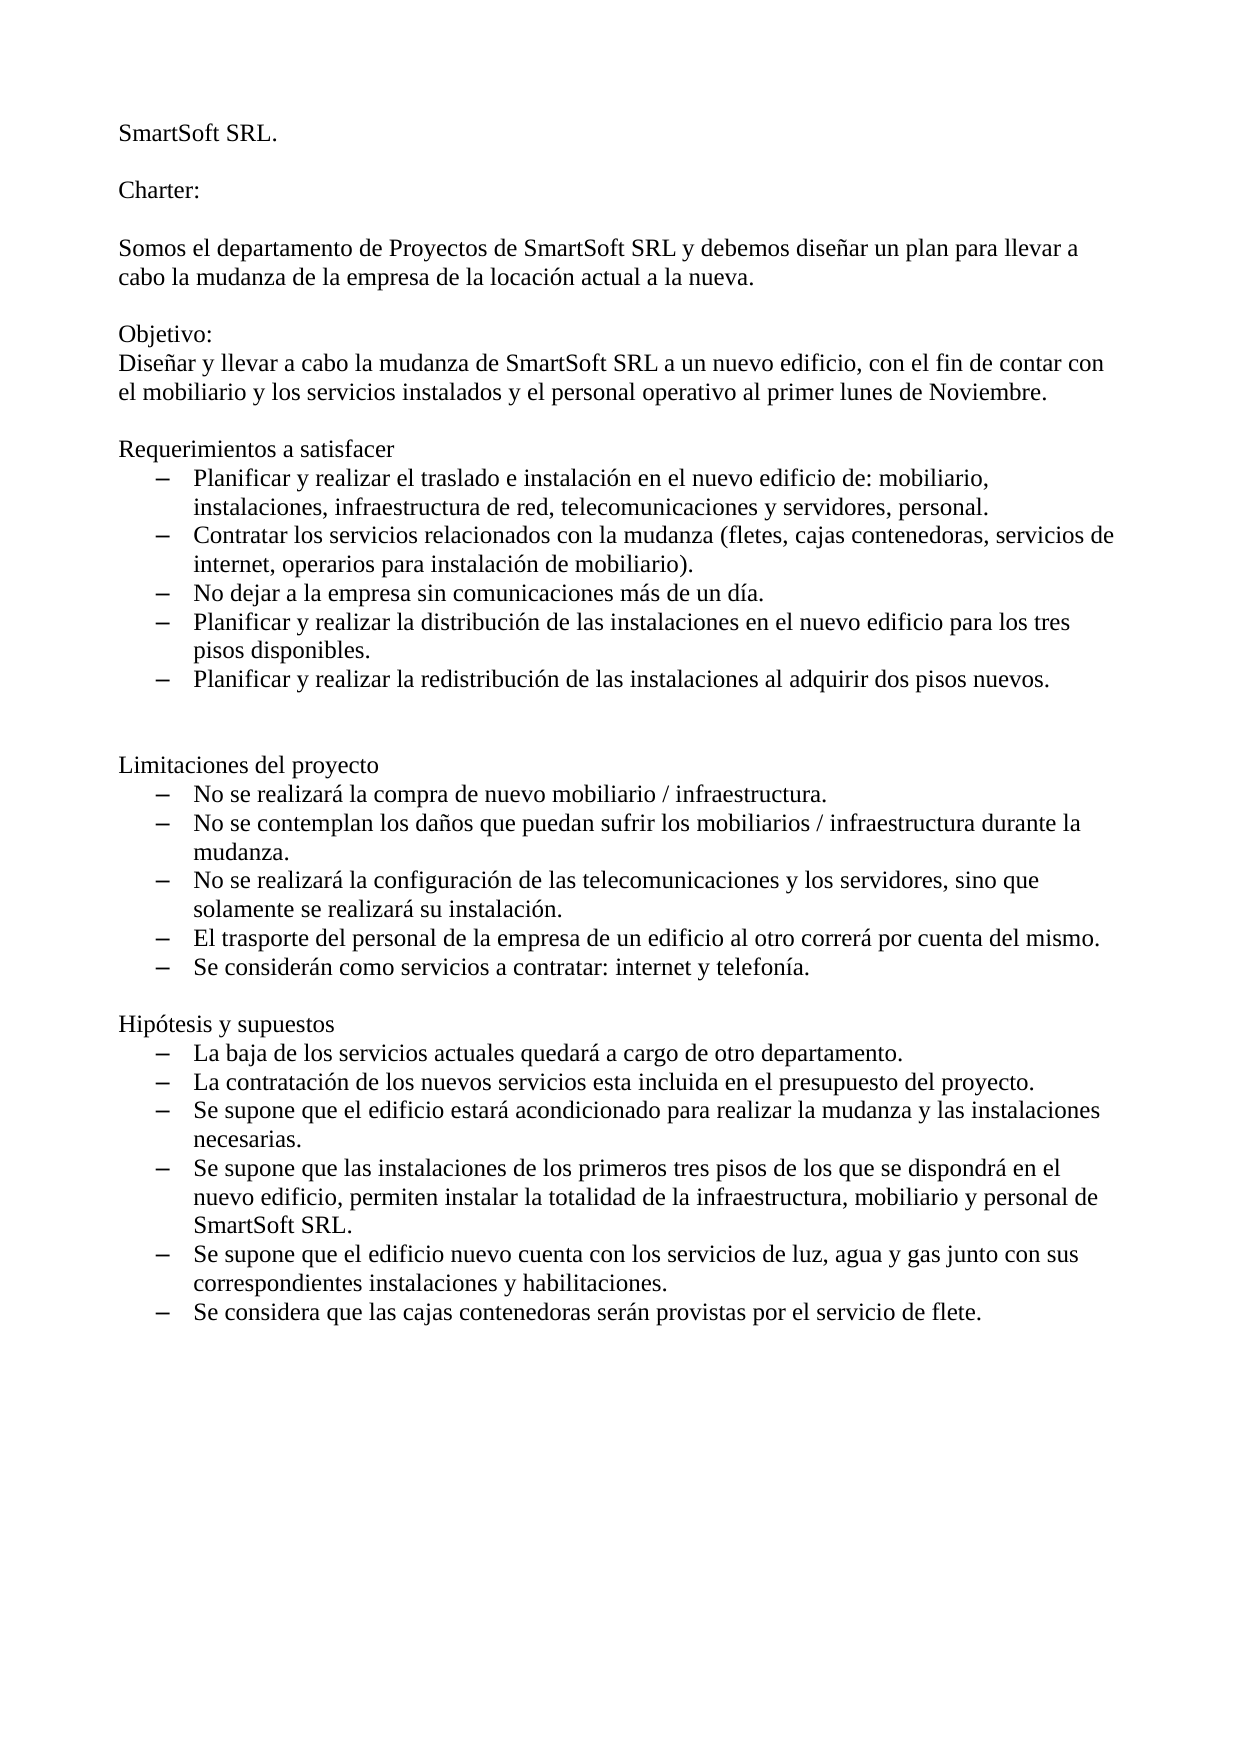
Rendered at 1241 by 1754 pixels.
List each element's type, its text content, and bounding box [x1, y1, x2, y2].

text Limitaciones del proyecto [118, 751, 1122, 779]
text Hipótesis y supuestos [118, 1009, 1122, 1038]
list Planificar y realizar la redistribución de las instalaciones al adquirir dos pisos nuevos. [156, 664, 1122, 693]
list Se considera que las cajas contenedoras serán provistas por el servicio de flete. [156, 1297, 1122, 1326]
list La contratación de los nuevos servicios esta incluida en el presupuesto del proyecto. [156, 1067, 1122, 1096]
list Se considerán como servicios a contratar: internet y telefonía. [156, 952, 1122, 981]
text Somos el departamento de Proyectos de SmartSoft SRL y debemos diseñar un plan para llevar a cabo la mudanza de la empresa de la locación actual a la nueva. [118, 233, 1122, 291]
list No se contemplan los daños que puedan sufrir los mobiliarios / infraestructura durante la mudanza. [156, 808, 1122, 866]
text Charter: [118, 176, 1122, 204]
text SmartSoft SRL. [118, 118, 1122, 147]
list Se supone que el edificio nuevo cuenta con los servicios de luz, agua y gas junto con sus correspondientes instalaciones y habilitaciones. [156, 1239, 1122, 1297]
list No dejar a la empresa sin comunicaciones más de un día. [156, 578, 1122, 607]
list Planificar y realizar la distribución de las instalaciones en el nuevo edificio para los tres pisos disponibles. [156, 607, 1122, 664]
list El trasporte del personal de la empresa de un edificio al otro correrá por cuenta del mismo. [156, 923, 1122, 952]
list Se supone que las instalaciones de los primeros tres pisos de los que se dispondrá en el nuevo edificio, permiten instalar la totalidad de la infraestructura, mobiliario y personal de SmartSoft SRL. [156, 1153, 1122, 1239]
text Diseñar y llevar a cabo la mudanza de SmartSoft SRL a un nuevo edificio, con el fin de contar con el mobiliario y los servicios instalados y el personal operativo al primer lunes de Noviembre. [118, 348, 1122, 406]
list La baja de los servicios actuales quedará a cargo de otro departamento. [156, 1038, 1122, 1067]
list Planificar y realizar el traslado e instalación en el nuevo edificio de: mobiliario, instalaciones, infraestructura de red, telecomunicaciones y servidores, personal. [156, 463, 1122, 521]
list No se realizará la configuración de las telecomunicaciones y los servidores, sino que solamente se realizará su instalación. [156, 866, 1122, 923]
text Requerimientos a satisfacer [118, 434, 1122, 463]
text Objetivo: [118, 319, 1122, 348]
list No se realizará la compra de nuevo mobiliario / infraestructura. [156, 779, 1122, 808]
list Se supone que el edificio estará acondicionado para realizar la mudanza y las instalaciones necesarias. [156, 1096, 1122, 1153]
list Contratar los servicios relacionados con la mudanza (fletes, cajas contenedoras, servicios de internet, operarios para instalación de mobiliario). [156, 521, 1122, 578]
